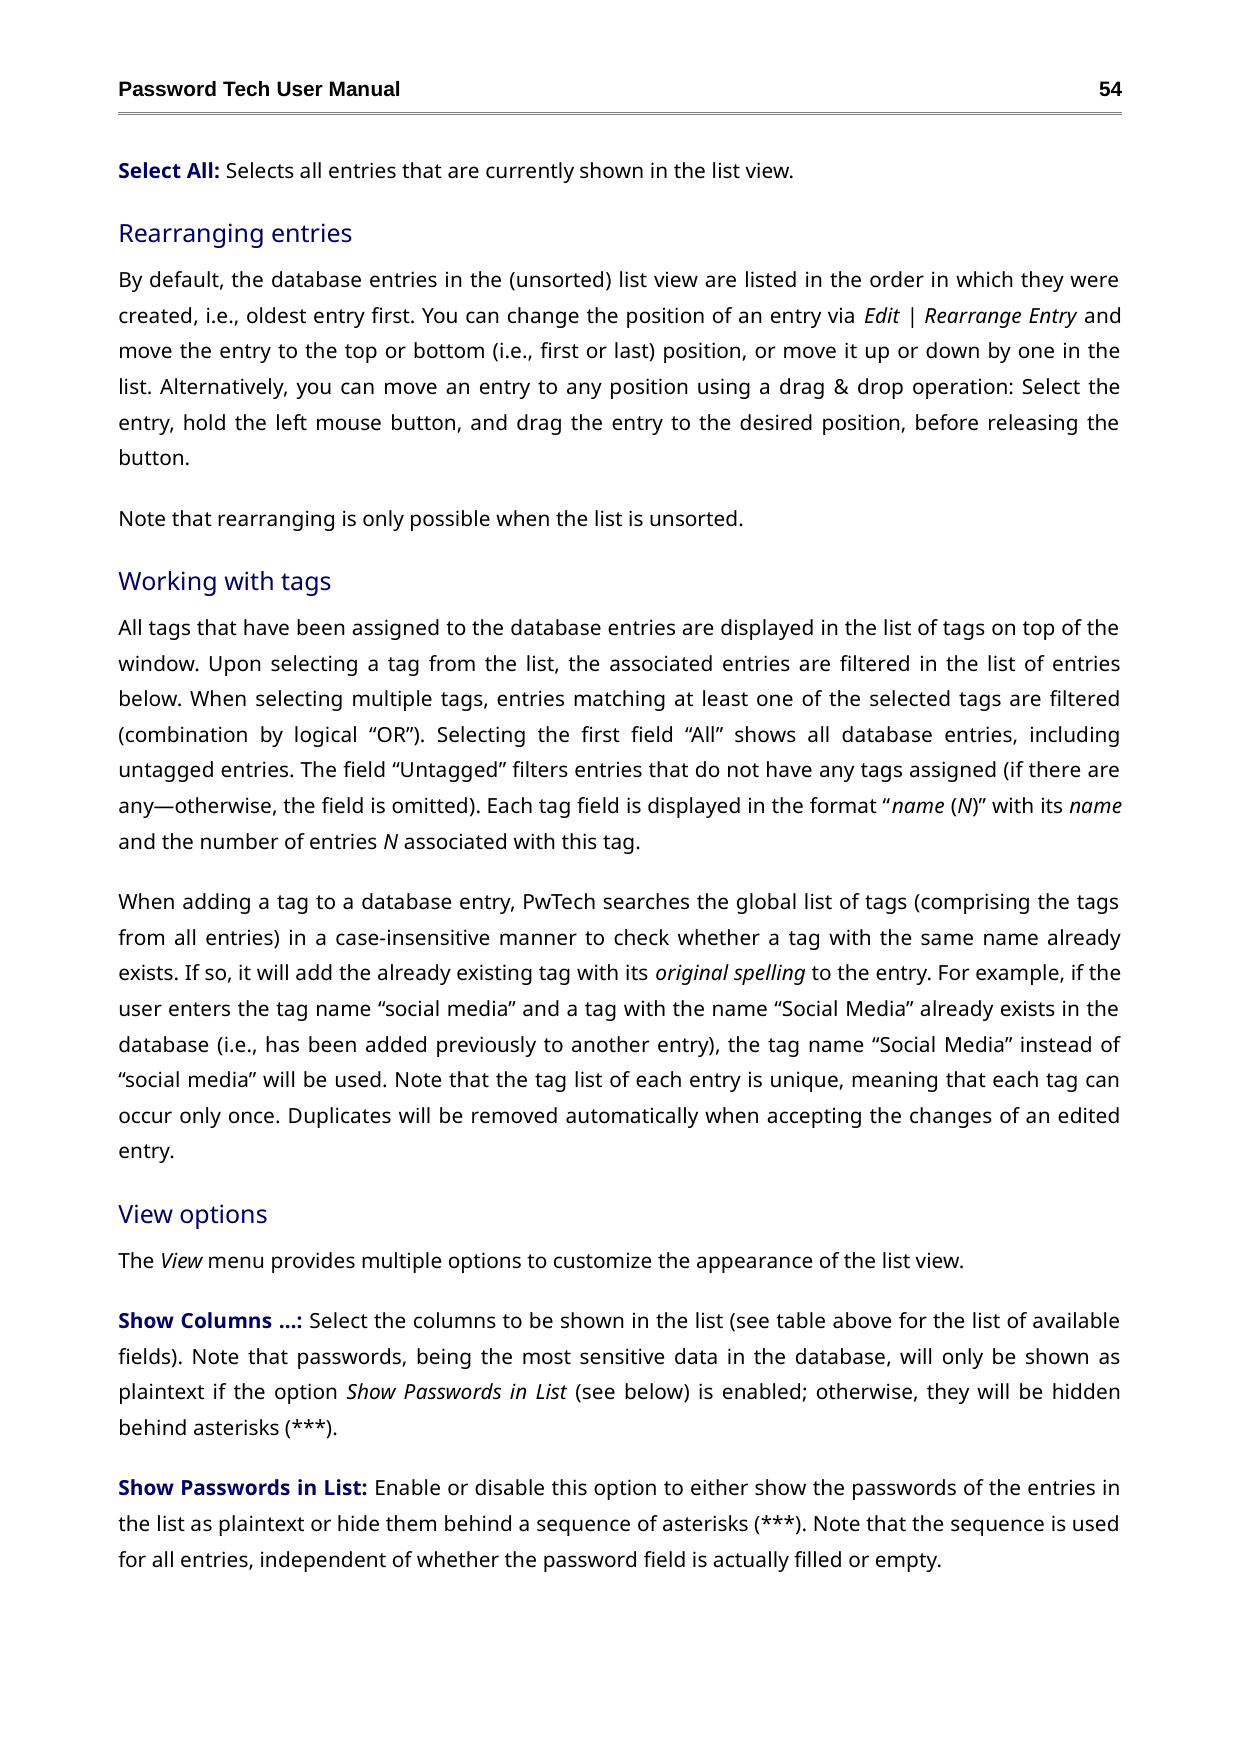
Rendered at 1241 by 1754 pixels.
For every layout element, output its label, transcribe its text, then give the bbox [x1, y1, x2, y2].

text All tags that have been assigned to the database entries are displayed in the list of tags on top of the window. Upon selecting a tag from the list, the associated entries are filtered in the list of entries below. When selecting multiple tags, entries matching at least one of the selected tags are filtered (combination by logical “OR”). Selecting the first field “All” shows all database entries, including untagged entries. The field “Untagged” filters entries that do not have any tags assigned (if there are any—otherwise, the field is omitted). Each tag field is displayed in the format “name (N)” with its name and the number of entries N associated with this tag. [118, 613, 1122, 855]
text When adding a tag to a database entry, PwTech searches the global list of tags (comprising the tags from all entries) in a case-insensitive manner to check whether a tag with the same name already exists. If so, it will add the already existing tag with its original spelling to the entry. For example, if the user enters the tag name “social media” and a tag with the name “Social Media” already exists in the database (i.e., has been added previously to another entry), the tag name “Social Media” instead of “social media” will be used. Note that the tag list of each entry is unique, meaning that each tag can occur only once. Duplicates will be removed automatically when accepting the changes of an edited entry. [118, 887, 1122, 1165]
text The View menu provides multiple options to customize the appearance of the list view. [118, 1246, 1122, 1274]
text Note that rearranging is only possible when the list is unsorted. [118, 504, 1122, 532]
text Select All: Selects all entries that are currently shown in the list view. [118, 156, 1122, 184]
subtitle View options [118, 1197, 1122, 1231]
subtitle Rearranging entries [118, 216, 1122, 250]
subtitle Working with tags [118, 564, 1122, 598]
text Show Passwords in List: Enable or disable this option to either show the passwords of the entries in the list as plaintext or hide them behind a sequence of asterisks (***). Note that the sequence is used for all entries, independent of whether the password field is actually filled or empty. [118, 1473, 1122, 1573]
text By default, the database entries in the (unsorted) list view are listed in the order in which they were created, i.e., oldest entry first. You can change the position of an entry via Edit | Rearrange Entry and move the entry to the top or bottom (i.e., first or last) position, or move it up or down by one in the list. Alternatively, you can move an entry to any position using a drag & drop operation: Select the entry, hold the left mouse button, and drag the entry to the desired position, before releasing the button. [118, 265, 1122, 472]
text Show Columns …: Select the columns to be shown in the list (see table above for the list of available fields). Note that passwords, being the most sensitive data in the database, will only be shown as plaintext if the option Show Passwords in List (see below) is enabled; otherwise, they will be hidden behind asterisks (***). [118, 1306, 1122, 1441]
